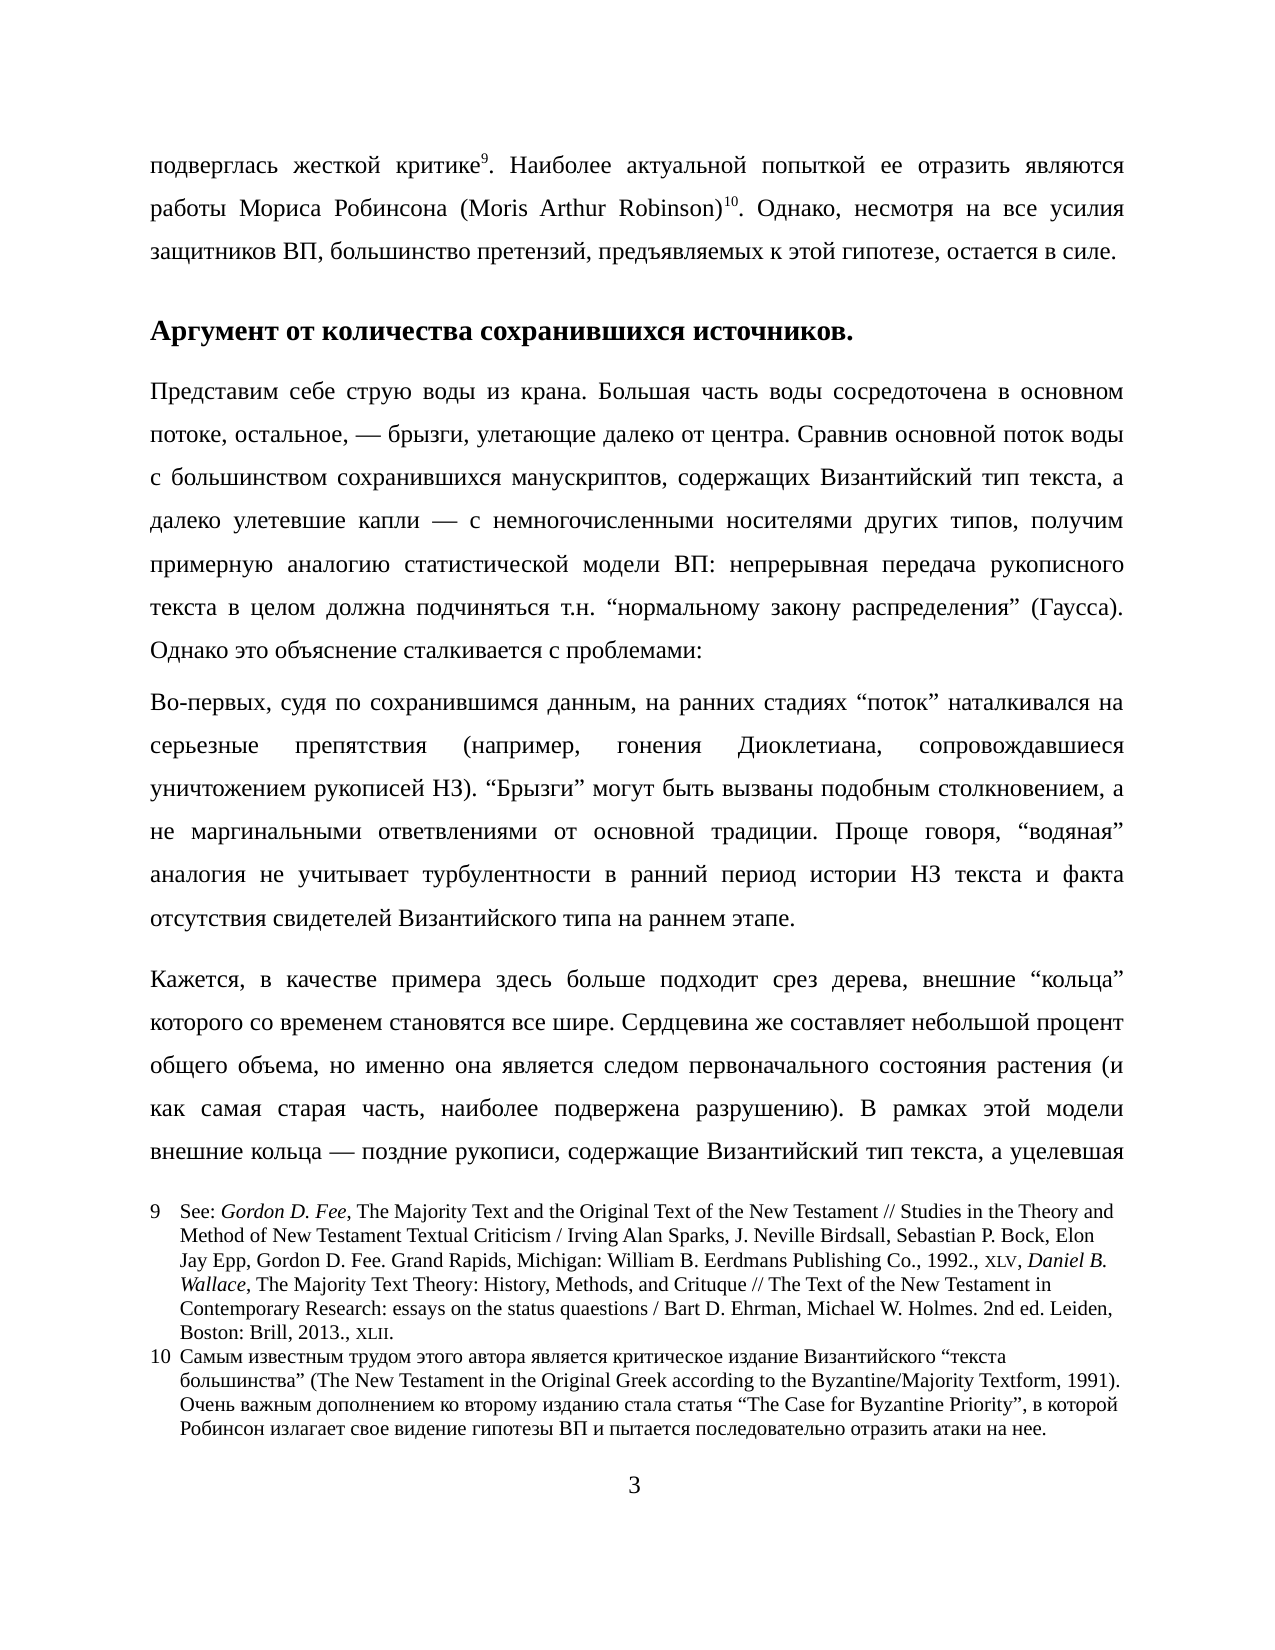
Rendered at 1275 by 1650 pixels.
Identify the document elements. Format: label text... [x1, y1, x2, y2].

text Во-первых, судя по сохранившимся данным, на ранних стадиях “поток” наталкивался на серьезные препятствия (например, гонения Диоклетиана, сопровождавшиеся уничтожением рукописей НЗ). “Брызги” могут быть вызваны подобным столкновением, а не маргинальными ответвлениями от основной традиции. Проще говоря, “водяная” аналогия не учитывает турбулентности в ранний период истории НЗ текста и факта отсутствия свидетелей Византийского типа на раннем этапе. [150, 687, 1125, 931]
subtitle Аргумент от количества сохранившихся источников. [150, 313, 1125, 347]
text подверглась жесткой критике. Наиболее актуальной попыткой ее отразить являются работы Мориса Робинсона (Moris Arthur Robinson). Однако, несмотря на все усилия защитников ВП, большинство претензий, предъявляемых к этой гипотезе, остается в силе. [150, 150, 1125, 265]
text Самым известным трудом этого автора является критическое издание Византийского “текста большинства” (The New Testament in the Original Greek according to the Byzantine/Majority Textform, 1991). Очень важным дополнением ко второму изданию стала статья “The Case for Byzantine Priority”, в которой Робинсон излагает свое видение гипотезы ВП и пытается последовательно отразить атаки на нее. [150, 1344, 1125, 1440]
text Представим себе струю воды из крана. Большая часть воды сосредоточена в основном потоке, остальное, — брызги, улетающие далеко от центра. Сравнив основной поток воды с большинством сохранившихся манускриптов, содержащих Византийский тип текста, а далеко улетевшие капли — с немногочисленными носителями других типов, получим примерную аналогию статистической модели ВП: непрерывная передача рукописного текста в целом должна подчиняться т.н. “нормальному закону распределения” (Гаусса). Однако это объяснение сталкивается с проблемами: [150, 376, 1125, 664]
text See: Gordon D. Fee, The Majority Text and the Original Text of the New Testament // Studies in the Theory and Method of New Testament Textual Criticism / Irving Alan Sparks, J. Neville Birdsall, Sebastian P. Bock, Elon Jay Epp, Gordon D. Fee. Grand Rapids, Michigan: William B. Eerdmans Publishing Co., 1992., xlv, Daniel B. Wallace, The Majority Text Theory: History, Methods, and Crituque // The Text of the New Testament in Contemporary Research: essays on the status quaestions / Bart D. Ehrman, Michael W. Holmes. 2nd ed. Leiden, Boston: Brill, 2013., xlii. [150, 1199, 1125, 1344]
text Кажется, в качестве примера здесь больше подходит срез дерева, внешние “кольца” которого со временем становятся все шире. Сердцевина же составляет небольшой процент общего объема, но именно она является следом первоначального состояния растения (и как самая старая часть, наиболее подвержена разрушению). В рамках этой модели внешние кольца — поздние рукописи, содержащие Византийский тип текста, а уцелевшая [150, 964, 1125, 1165]
